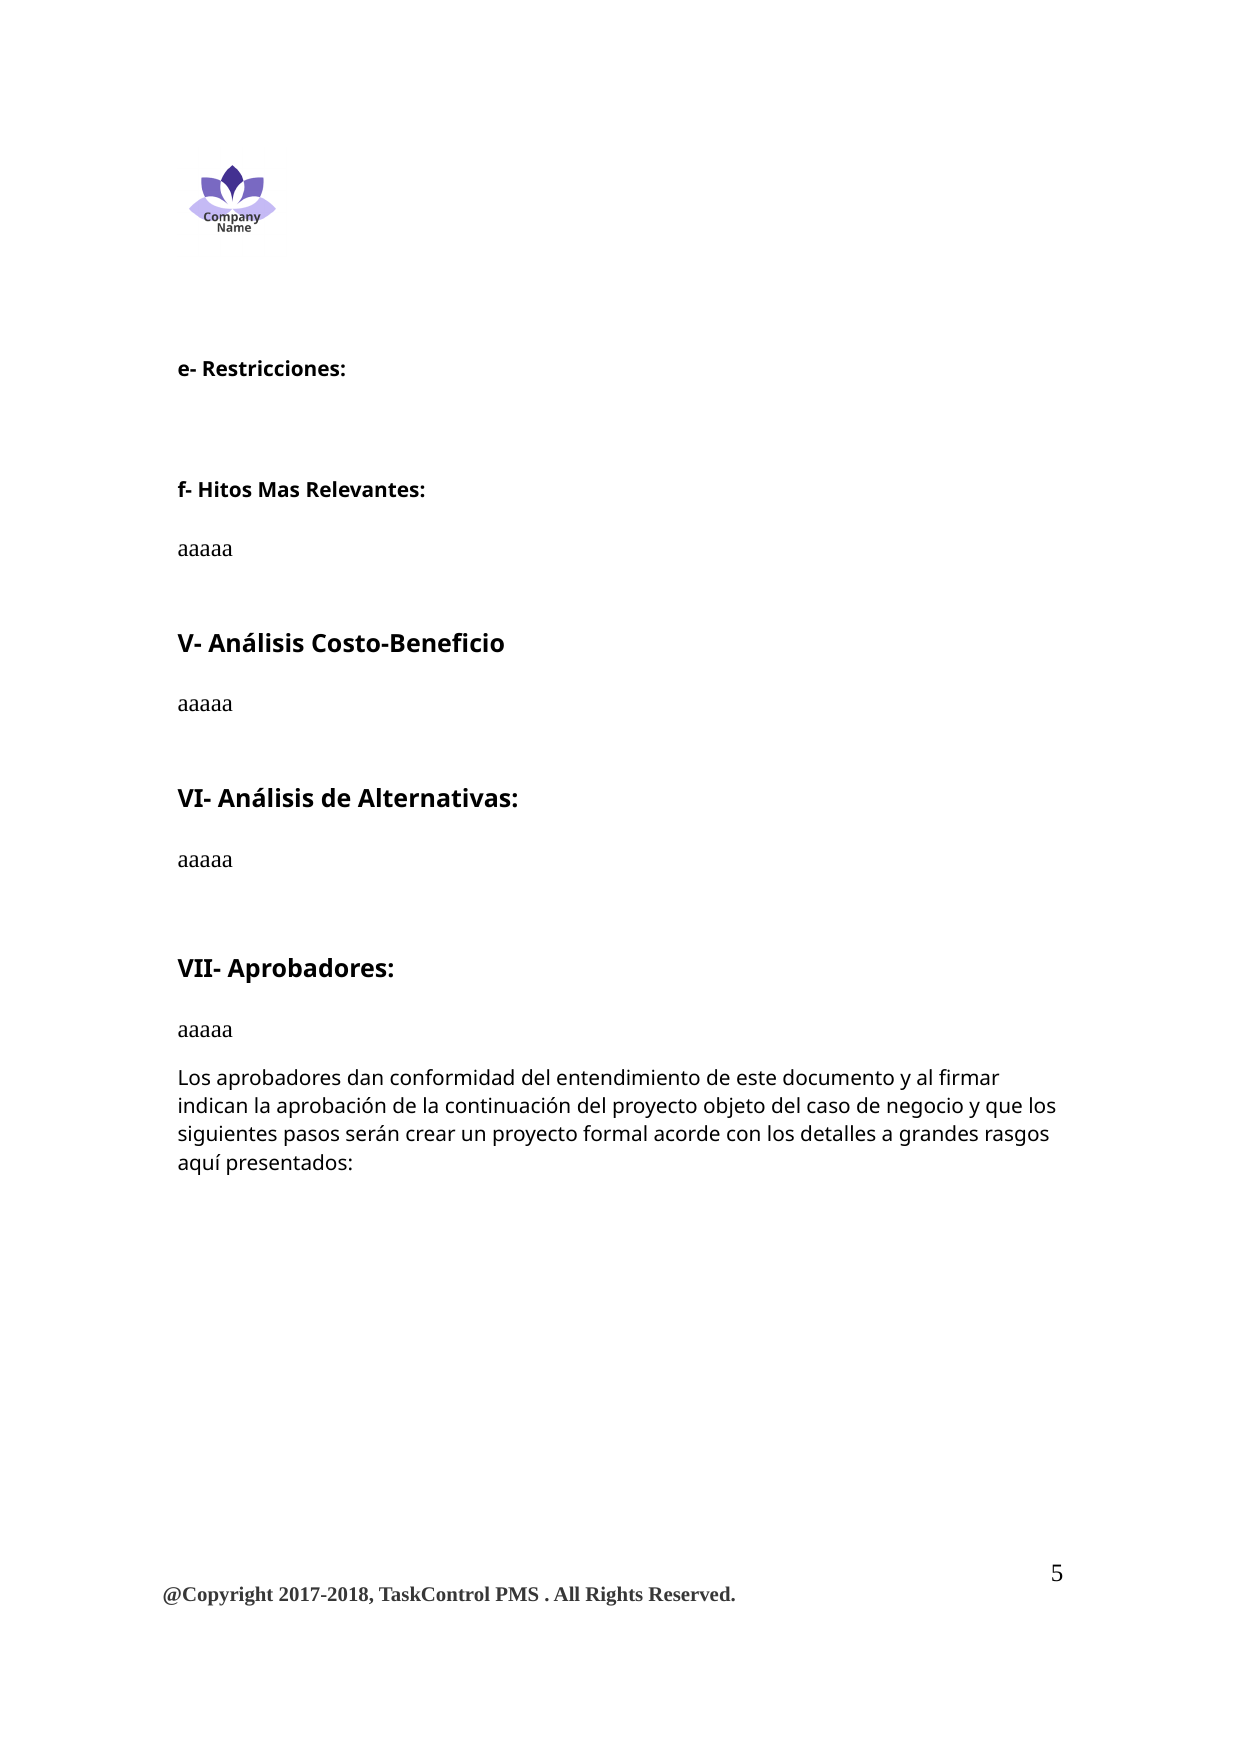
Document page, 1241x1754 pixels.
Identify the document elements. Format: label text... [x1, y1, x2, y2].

subtitle e- Restricciones: [177, 354, 1063, 383]
picture [177, 147, 287, 257]
text aaaaa [177, 844, 1063, 872]
text aaaaa [177, 533, 1063, 562]
subtitle VI- Análisis de Alternativas: [177, 781, 1063, 814]
subtitle f- Hitos Mas Relevantes: [177, 476, 1063, 504]
subtitle V- Análisis Costo-Beneficio [177, 625, 1063, 659]
text Los aprobadores dan conformidad del entendimiento de este documento y al firmar indican la aprobación de la continuación del proyecto objeto del caso de negocio y que los siguientes pasos serán crear un proyecto formal acorde con los detalles a grandes rasgos aquí presentados: [177, 1063, 1063, 1176]
text aaaaa [177, 1014, 1063, 1042]
text aaaaa [177, 688, 1063, 717]
subtitle VII- Aprobadores: [177, 950, 1063, 984]
